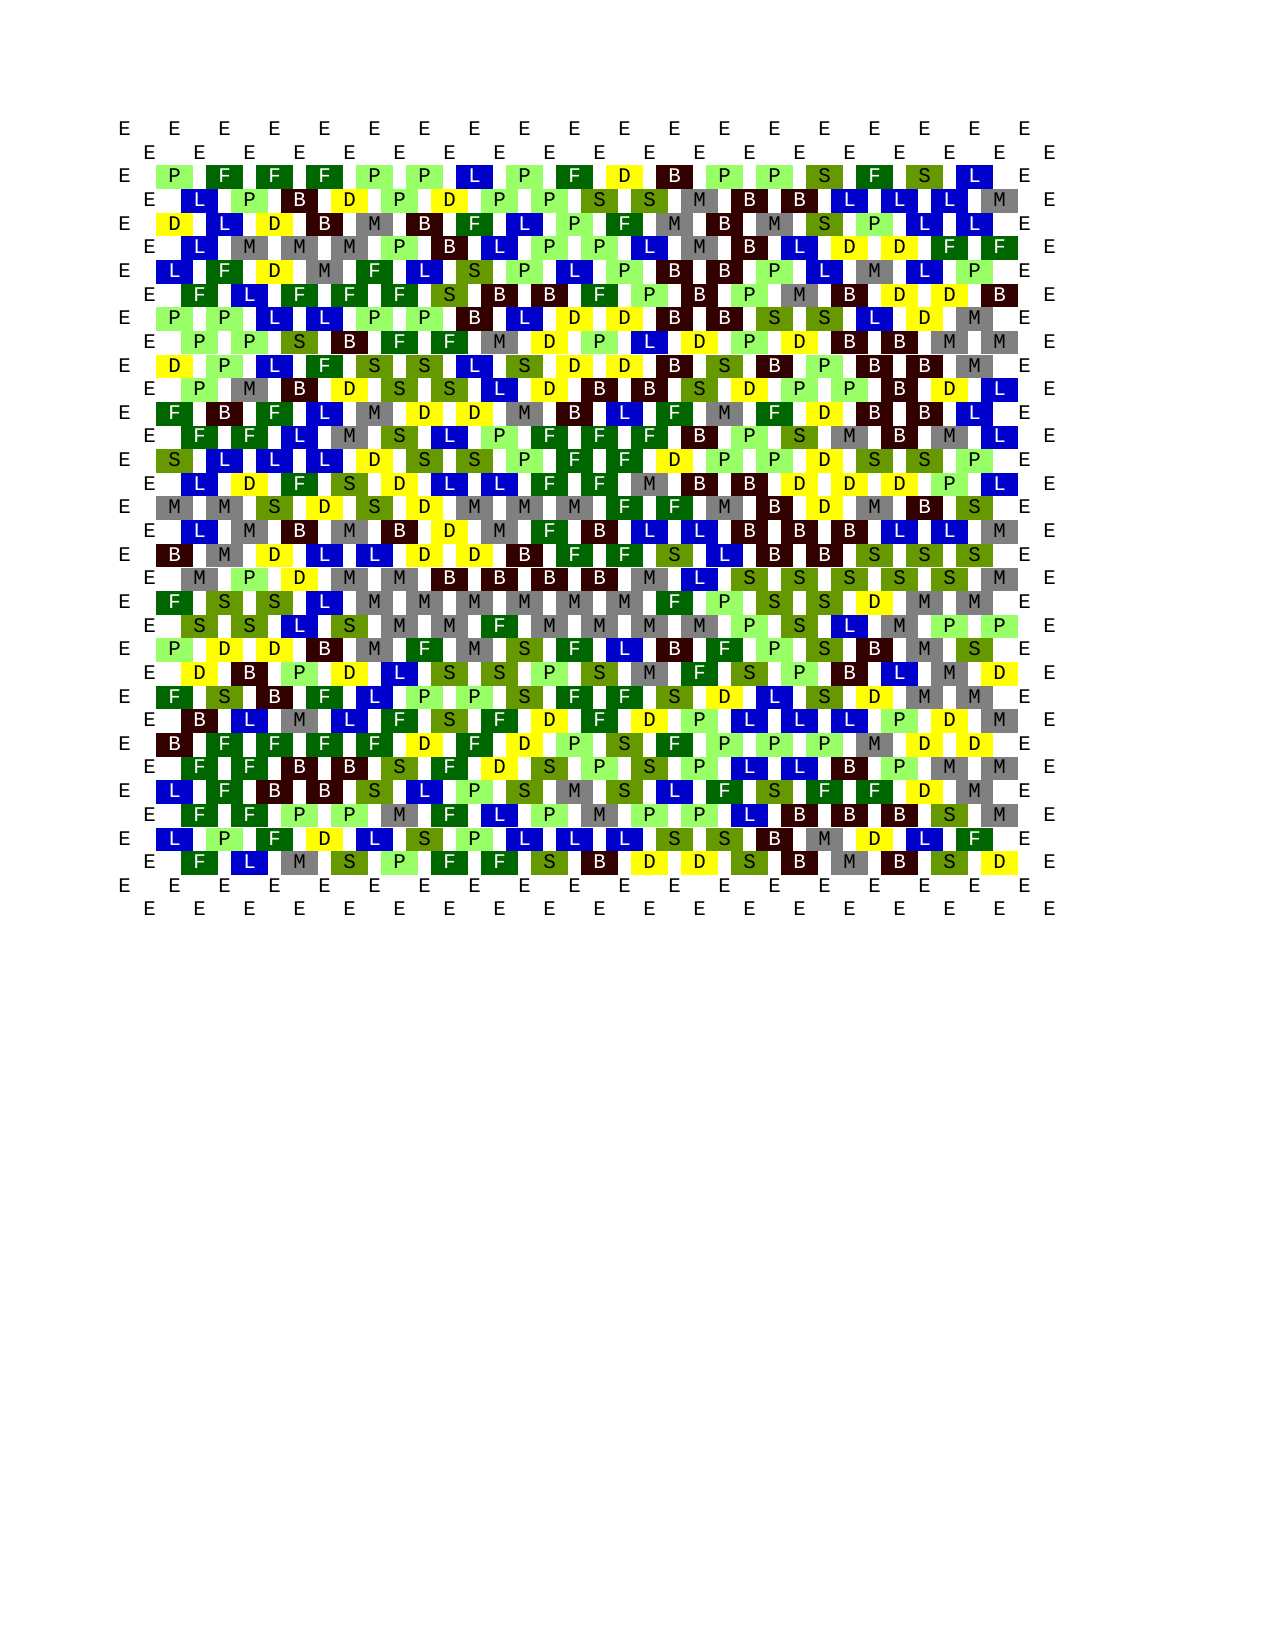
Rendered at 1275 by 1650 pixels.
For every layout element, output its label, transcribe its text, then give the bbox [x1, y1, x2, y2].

text E E E E E E E E E E E E E E E E E E E E E E E E E E E E E E E E E E E E E E E P F F F P P L P F D B P P S F S L E E L P B D P D P P S S M B B L L L M E E D L D B M B F L P F M B M S P L L E E L M M M P B L P P L M B L D D F F E E L F D M F L S P L P B B P L M L P E E F L F F F S B B F P B P M B D D B E E P P L L P P B L D D B B S S L D M E E P P S B F F M D P L D P D B B M M E E D P L F S S L S D D B S B P B B M E E P M B D S S L D B B S D P P B D L E E F B F L M D D M B L F M F D B B L E E F F L M S L P F F F B P S M B M L E E S L L L D S S P F F D P P D S S P E E L D F S D L L F F M B B D D D P L E E M M S D S D M M M F F M B D M B S E E L M B M B D M F B L L B B B L L M E E B M D L L D D B F F S L B B S S S E E M P D M M B B B B M L S S S S S M E E F S S L M M M M M M F P S S D M M E E S S L S M M F M M M M P S L M P P E E P D D B M F M S F L B F P S B M S E E D B P D L S S P S M F S P B L M D E E F S B F L P P S F F S D L S D M M E E B L M L F S F D F D P L L L P D M E E B F F F F D F D P S F P P P M D D E E F F B B S F D S P S P L L B P M M E E L F B B S L P S M S L F S F F D M E E F F P P M F L P M P P L B B B S M E E L P F D L S P L L L S S B M D L F E E F L M S P F F S B D D S B M B S D E E E E E E E E E E E E E E E E E E E E E E E E E E E E E E E E E E E E E E E [118, 118, 1157, 946]
